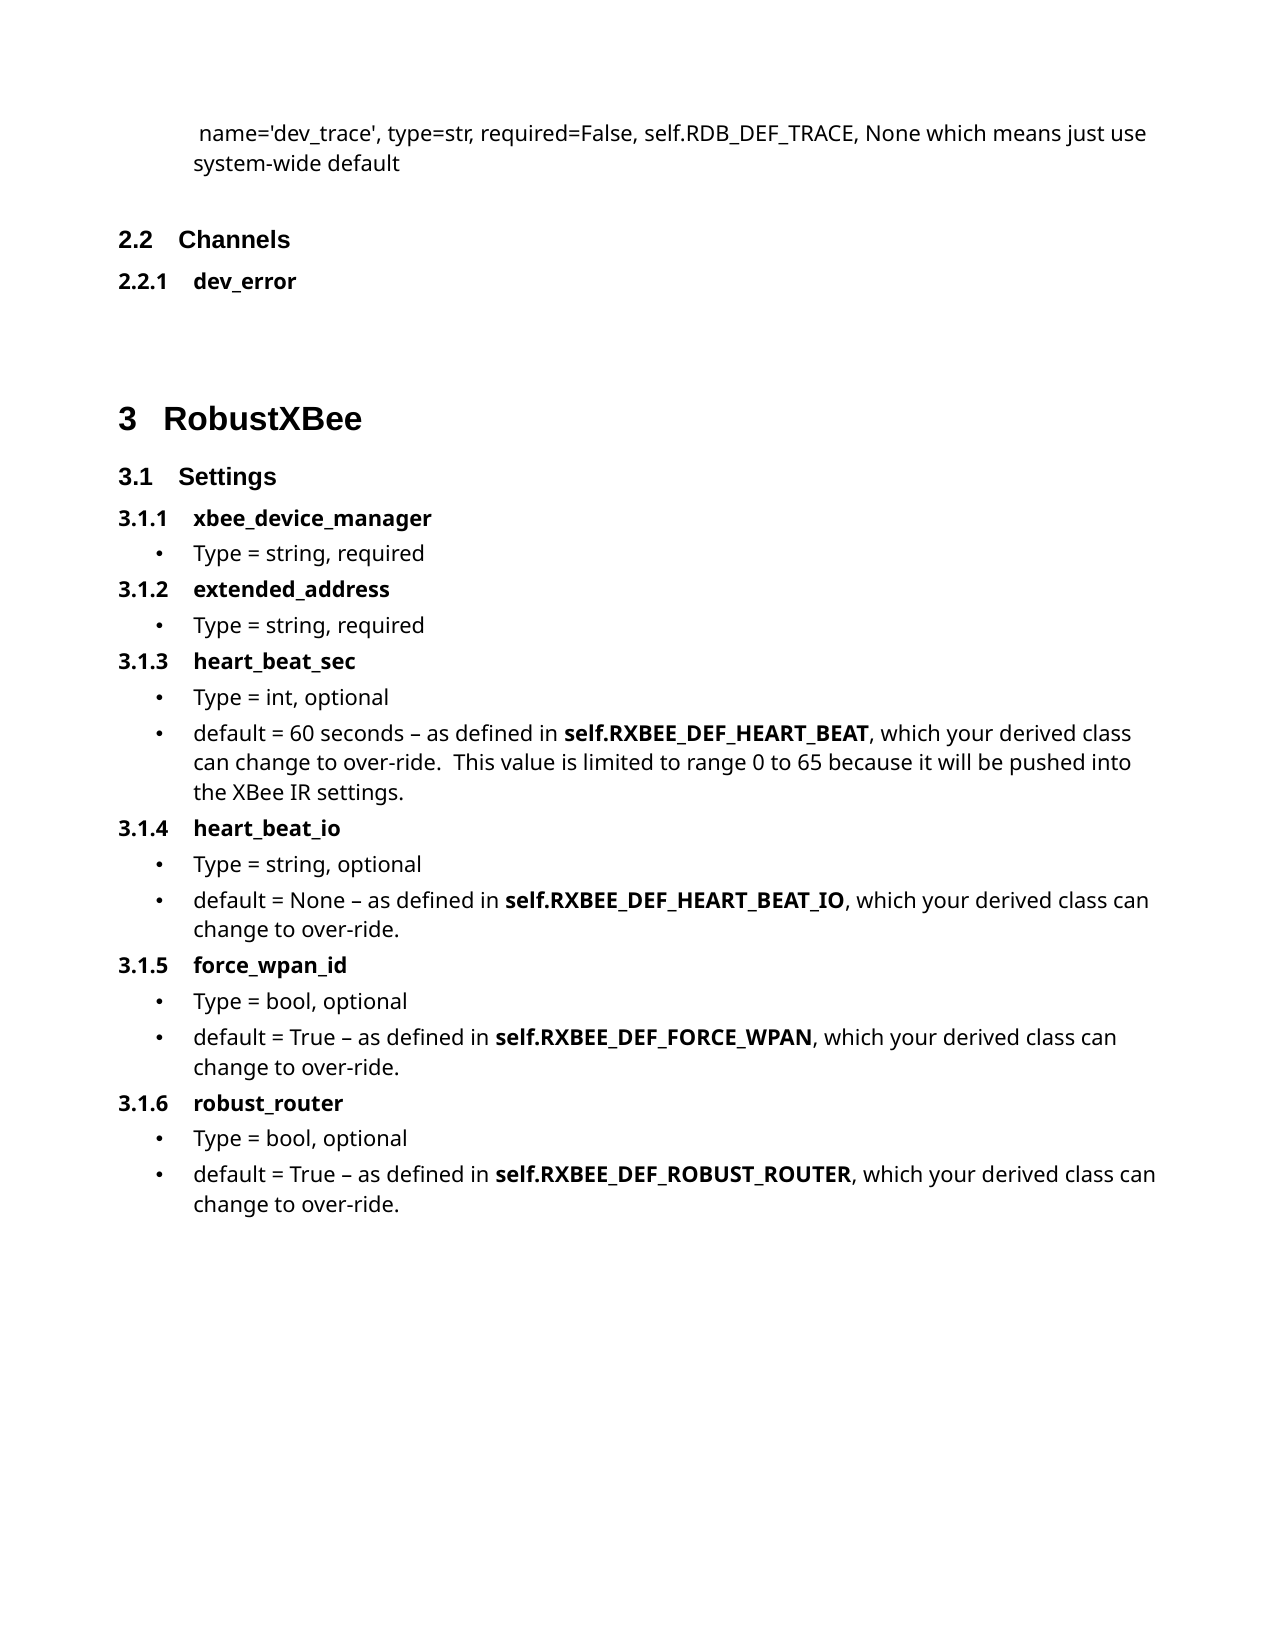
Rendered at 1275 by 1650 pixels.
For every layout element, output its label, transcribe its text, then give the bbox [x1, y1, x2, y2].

list Type = int, optional [156, 682, 1157, 712]
subtitle robust_router [118, 1088, 1157, 1117]
list name='dev_trace', type=str, required=False, self.RDB_DEF_TRACE, None which means just use system-wide default [156, 118, 1157, 207]
subtitle RobustXBee [118, 399, 1157, 437]
list Type = string, required [156, 538, 1157, 568]
subtitle Settings [118, 462, 1157, 491]
subtitle extended_address [118, 574, 1157, 604]
list Type = string, optional [156, 849, 1157, 879]
list Type = bool, optional [156, 986, 1157, 1016]
subtitle Channels [118, 226, 1157, 254]
subtitle force_wpan_id [118, 950, 1157, 980]
list default = True – as defined in self.RXBEE_DEF_FORCE_WPAN, which your derived class can change to over-ride. [156, 1022, 1157, 1082]
subtitle xbee_device_manager [118, 503, 1157, 532]
list default = None – as defined in self.RXBEE_DEF_HEART_BEAT_IO, which your derived class can change to over-ride. [156, 885, 1157, 944]
list Type = bool, optional [156, 1123, 1157, 1153]
subtitle heart_beat_sec [118, 646, 1157, 676]
list default = True – as defined in self.RXBEE_DEF_ROBUST_ROUTER, which your derived class can change to over-ride. [156, 1159, 1157, 1219]
list Type = string, required [156, 610, 1157, 640]
subtitle dev_error [118, 266, 1157, 296]
list default = 60 seconds – as defined in self.RXBEE_DEF_HEART_BEAT, which your derived class can change to over-ride. This value is limited to range 0 to 65 because it will be pushed into the XBee IR settings. [156, 718, 1157, 807]
subtitle heart_beat_io [118, 813, 1157, 843]
